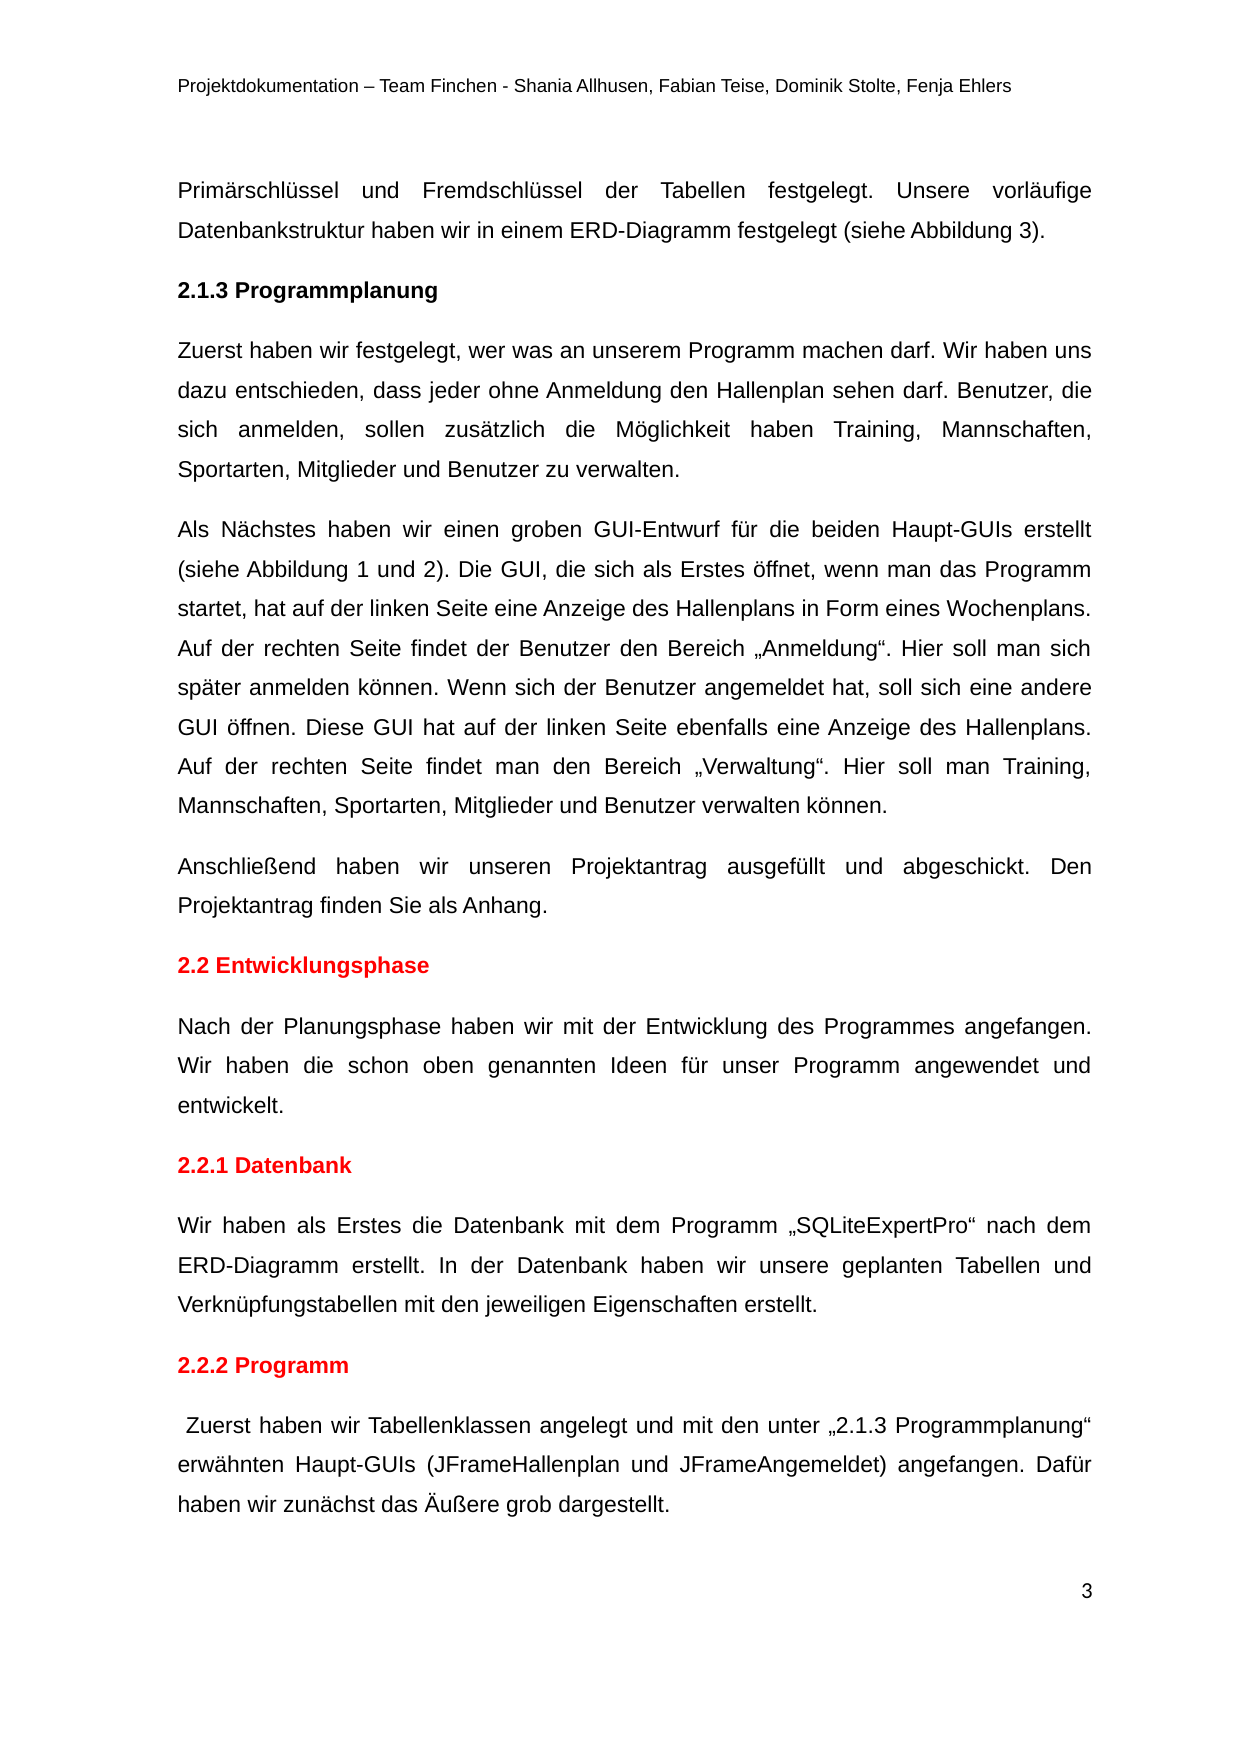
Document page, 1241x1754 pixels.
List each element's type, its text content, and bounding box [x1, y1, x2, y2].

text 2.2.1 Datenbank [177, 1152, 1092, 1178]
text Zuerst haben wir festgelegt, wer was an unserem Programm machen darf. Wir haben uns dazu entschieden, dass jeder ohne Anmeldung den Hallenplan sehen darf. Benutzer, die sich anmelden, sollen zusätzlich die Möglichkeit haben Training, Mannschaften, Sportarten, Mitglieder und Benutzer zu verwalten. [177, 337, 1092, 482]
text Zuerst haben wir Tabellenklassen angelegt und mit den unter „2.1.3 Programmplanung“ erwähnten Haupt-GUIs (JFrameHallenplan und JFrameAngemeldet) angefangen. Dafür haben wir zunächst das Äußere grob dargestellt. [177, 1412, 1092, 1517]
text Wir haben als Erstes die Datenbank mit dem Programm „SQLiteExpertPro“ nach dem ERD-Diagramm erstellt. In der Datenbank haben wir unsere geplanten Tabellen und Verknüpfungstabellen mit den jeweiligen Eigenschaften erstellt. [177, 1212, 1092, 1318]
text Als Nächstes haben wir einen groben GUI-Entwurf für die beiden Haupt-GUIs erstellt (siehe Abbildung 1 und 2). Die GUI, die sich als Erstes öffnet, wenn man das Programm startet, hat auf der linken Seite eine Anzeige des Hallenplans in Form eines Wochenplans. Auf der rechten Seite findet der Benutzer den Bereich „Anmeldung“. Hier soll man sich später anmelden können. Wenn sich der Benutzer angemeldet hat, soll sich eine andere GUI öffnen. Diese GUI hat auf der linken Seite ebenfalls eine Anzeige des Hallenplans. Auf der rechten Seite findet man den Bereich „Verwaltung“. Hier soll man Training, Mannschaften, Sportarten, Mitglieder und Benutzer verwalten können. [177, 516, 1092, 819]
text 2.2 Entwicklungsphase [177, 952, 1092, 979]
text 2.1.3 Programmplanung [177, 277, 1092, 303]
text Nach der Planungsphase haben wir mit der Entwicklung des Programmes angefangen. Wir haben die schon oben genannten Ideen für unser Programm angewendet und entwickelt. [177, 1013, 1092, 1118]
text Primärschlüssel und Fremdschlüssel der Tabellen festgelegt. Unsere vorläufige Datenbankstruktur haben wir in einem ERD-Diagramm festgelegt (siehe Abbildung 3). [177, 177, 1092, 243]
text 2.2.2 Programm [177, 1352, 1092, 1378]
text Anschließend haben wir unseren Projektantrag ausgefüllt und abgeschickt. Den Projektantrag finden Sie als Anhang. [177, 853, 1092, 918]
